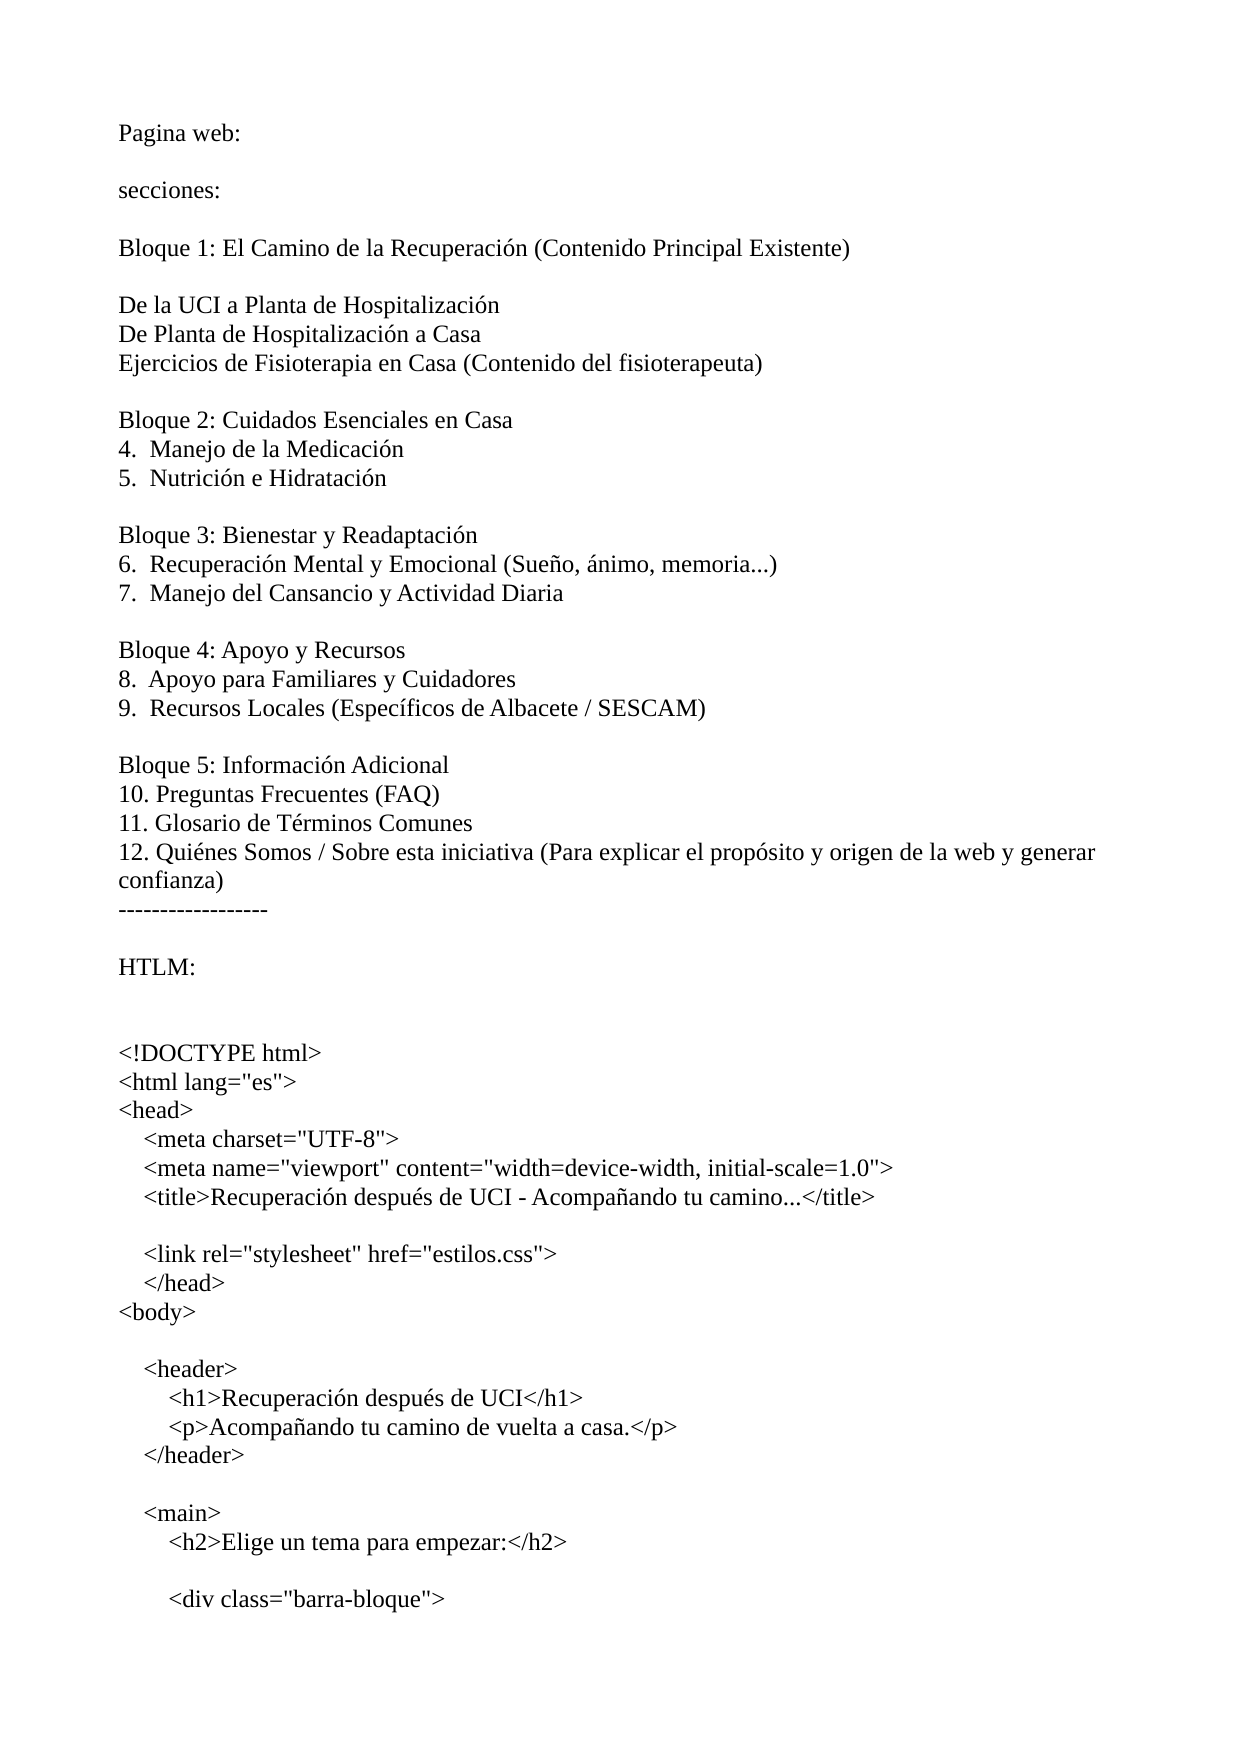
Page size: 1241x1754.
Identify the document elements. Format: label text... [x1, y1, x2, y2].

text <title>Recuperación después de UCI - Acompañando tu camino...</title> [118, 1182, 1122, 1211]
text <body> [118, 1297, 1122, 1326]
text Ejercicios de Fisioterapia en Casa (Contenido del fisioterapeuta) [118, 348, 1122, 377]
text </header> [118, 1441, 1122, 1469]
text <meta name="viewport" content="width=device-width, initial-scale=1.0"> [118, 1153, 1122, 1182]
text <main> [118, 1498, 1122, 1527]
text Bloque 5: Información Adicional [118, 751, 1122, 779]
text 9. Recursos Locales (Específicos de Albacete / SESCAM) [118, 693, 1122, 722]
text 12. Quiénes Somos / Sobre esta iniciativa (Para explicar el propósito y origen de la web y generar confianza) [118, 837, 1122, 894]
text 4. Manejo de la Medicación [118, 434, 1122, 463]
text 6. Recuperación Mental y Emocional (Sueño, ánimo, memoria...) [118, 549, 1122, 578]
text <head> [118, 1096, 1122, 1124]
text Bloque 1: El Camino de la Recuperación (Contenido Principal Existente) [118, 233, 1122, 262]
text </head> [118, 1268, 1122, 1297]
text <meta charset="UTF-8"> [118, 1124, 1122, 1153]
text 5. Nutrición e Hidratación [118, 463, 1122, 492]
text Bloque 4: Apoyo y Recursos [118, 636, 1122, 664]
text De Planta de Hospitalización a Casa [118, 319, 1122, 348]
text Pagina web: [118, 118, 1122, 147]
text 10. Preguntas Frecuentes (FAQ) [118, 779, 1122, 808]
text Bloque 3: Bienestar y Readaptación [118, 521, 1122, 549]
text <div class="barra-bloque"> [118, 1584, 1122, 1613]
text ------------------ [118, 894, 1122, 923]
text <h1>Recuperación después de UCI</h1> [118, 1383, 1122, 1412]
text HTLM: [118, 952, 1122, 981]
text <!DOCTYPE html> [118, 1038, 1122, 1067]
text 8. Apoyo para Familiares y Cuidadores [118, 664, 1122, 693]
text <h2>Elige un tema para empezar:</h2> [118, 1527, 1122, 1556]
text <p>Acompañando tu camino de vuelta a casa.</p> [118, 1412, 1122, 1441]
text secciones: [118, 176, 1122, 204]
text De la UCI a Planta de Hospitalización [118, 291, 1122, 319]
text <link rel="stylesheet" href="estilos.css"> [118, 1239, 1122, 1268]
text <html lang="es"> [118, 1067, 1122, 1096]
text 11. Glosario de Términos Comunes [118, 808, 1122, 837]
text <header> [118, 1354, 1122, 1383]
text Bloque 2: Cuidados Esenciales en Casa [118, 406, 1122, 434]
text 7. Manejo del Cansancio y Actividad Diaria [118, 578, 1122, 607]
